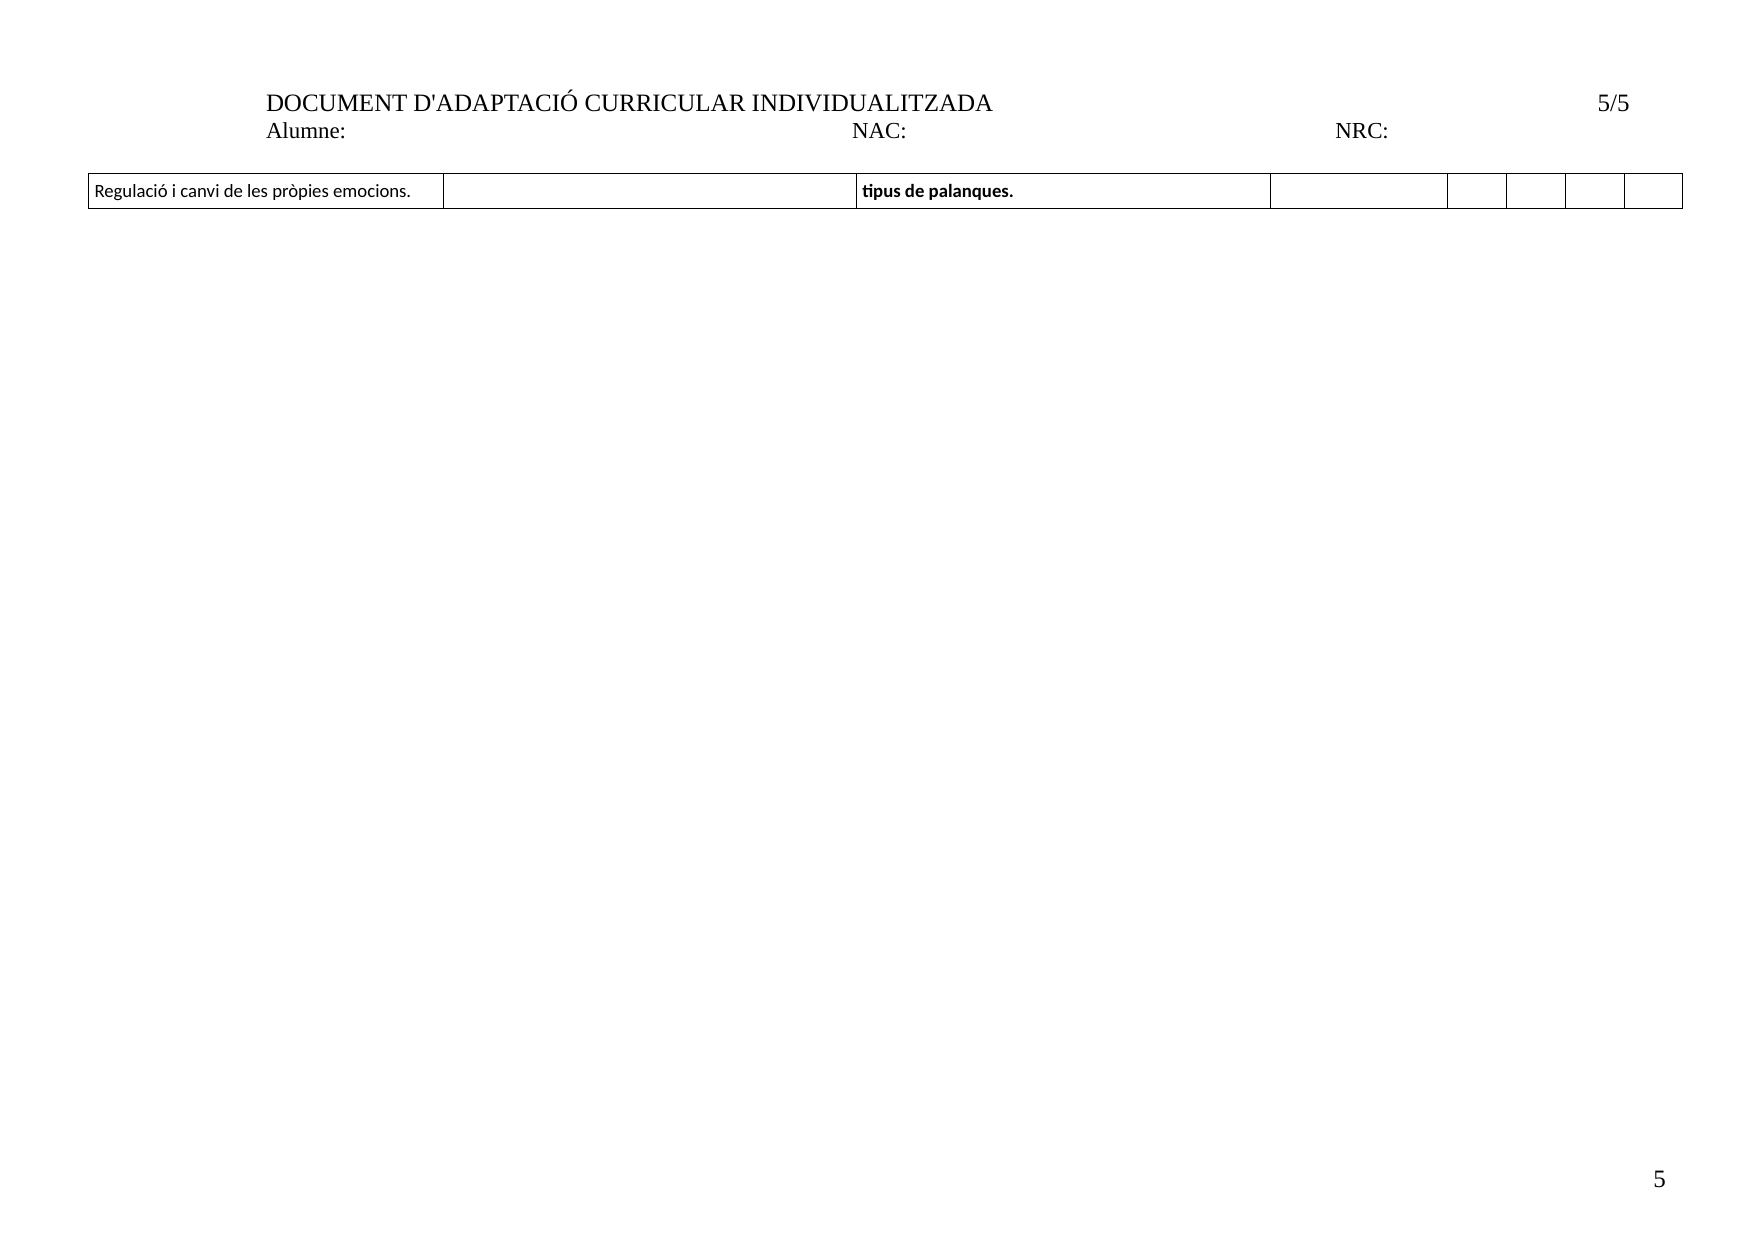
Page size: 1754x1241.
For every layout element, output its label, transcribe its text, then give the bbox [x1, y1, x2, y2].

table_cell [444, 174, 856, 208]
table_cell [1625, 174, 1682, 208]
table_cell [1271, 174, 1447, 208]
table_cell [1566, 174, 1624, 208]
table_cell [1507, 174, 1565, 208]
table_cell tipus de palanques. [857, 174, 1270, 208]
table_cell Regulació i canvi de les pròpies emocions. [89, 174, 443, 208]
table_cell [1448, 174, 1506, 208]
